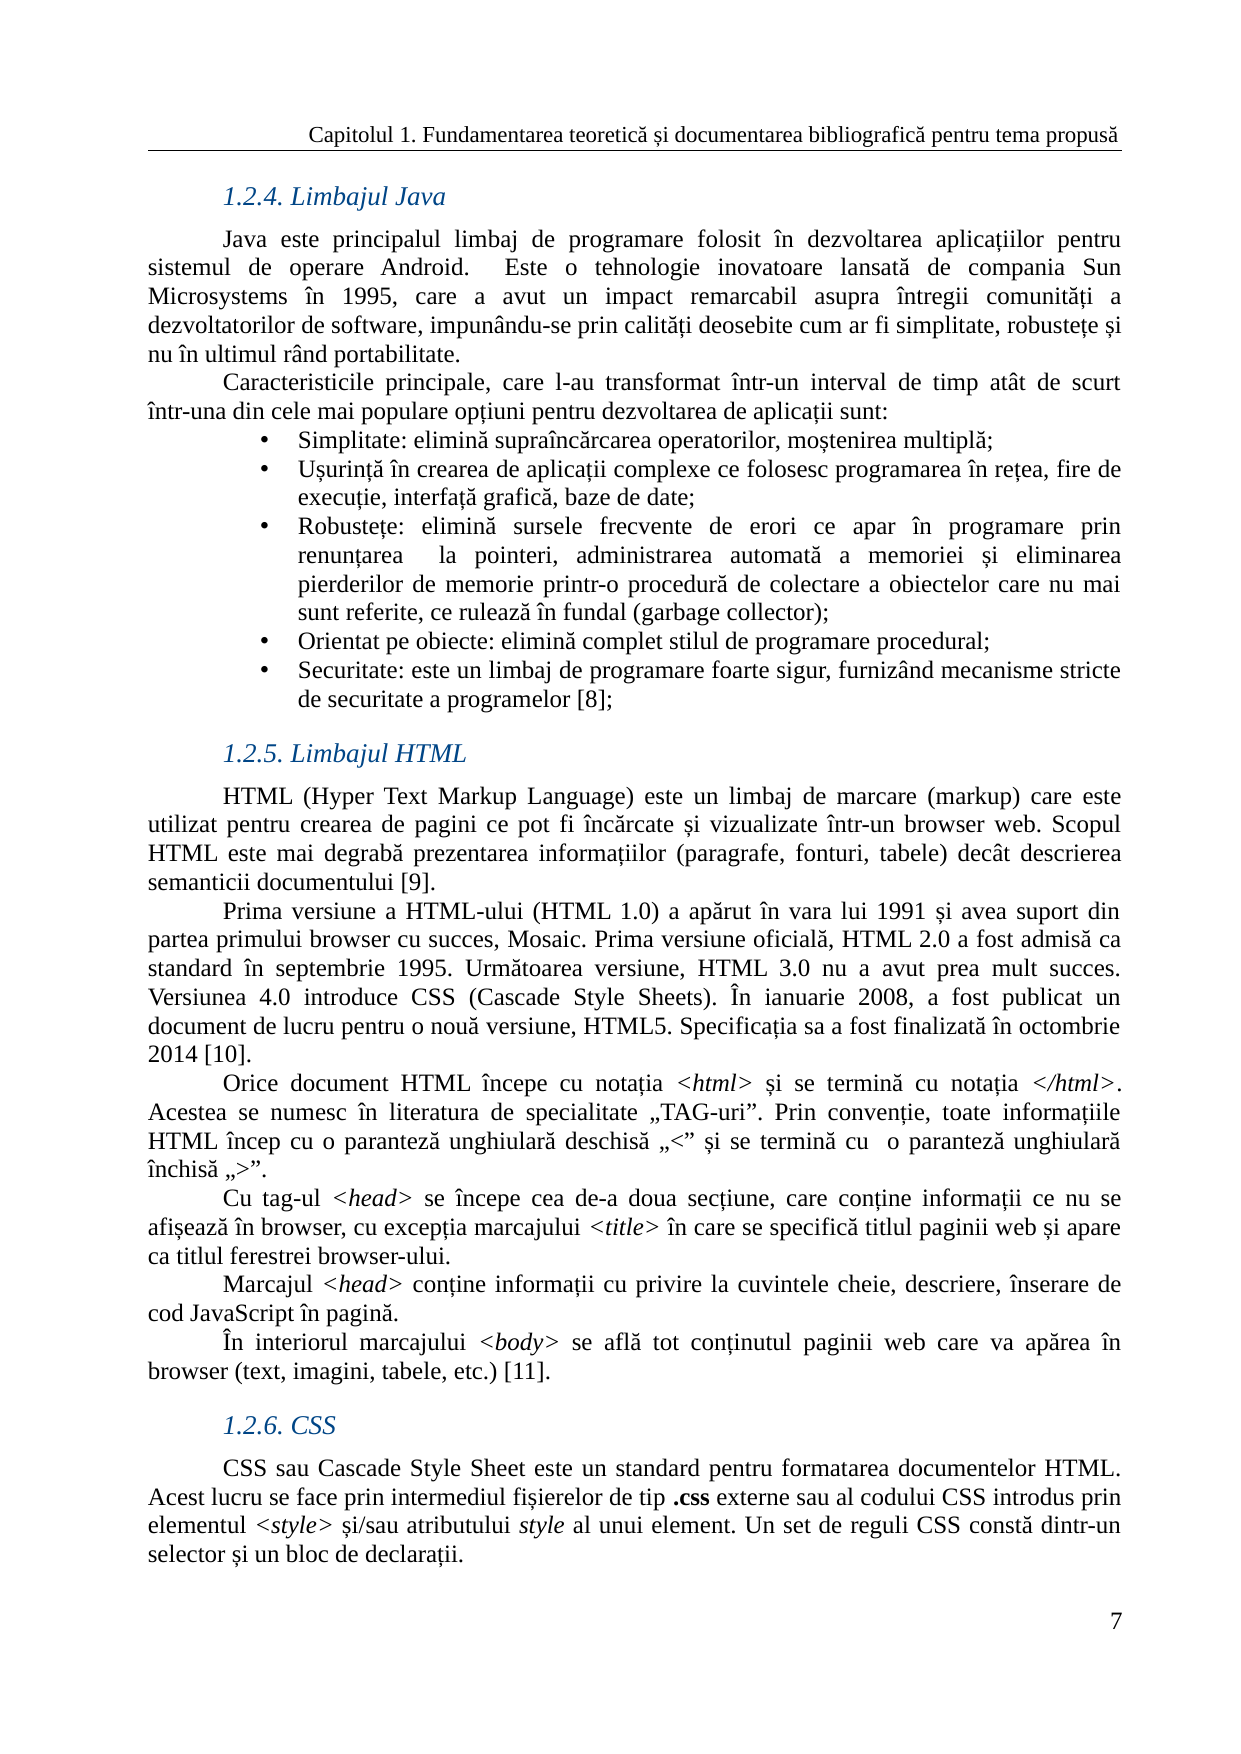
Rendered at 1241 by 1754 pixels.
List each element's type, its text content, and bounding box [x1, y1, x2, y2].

text HTML (Hyper Text Markup Language) este un limbaj de marcare (markup) care este utilizat pentru crearea de pagini ce pot fi încărcate și vizualizate într-un browser web. Scopul HTML este mai degrabă prezentarea informațiilor (paragrafe, fonturi, tabele) decât descrierea semanticii documentului [9]. [148, 781, 1122, 896]
text Marcajul <head> conține informații cu privire la cuvintele cheie, descriere, înserare de cod JavaScript în pagină. [148, 1269, 1122, 1327]
text Orice document HTML începe cu notația <html> și se termină cu notația </html>. Acestea se numesc în literatura de specialitate „TAG-uri”. Prin convenție, toate informațiile HTML încep cu o paranteză unghiulară deschisă „<” și se termină cu o paranteză unghiulară închisă „>”. [148, 1068, 1122, 1183]
subtitle Limbajul HTML [223, 737, 1122, 768]
subtitle CSS [223, 1409, 1122, 1441]
text CSS sau Cascade Style Sheet este un standard pentru formatarea documentelor HTML. Acest lucru se face prin intermediul fișierelor de tip .css externe sau al codului CSS introdus prin elementul <style> și/sau atributului style al unui element. Un set de reguli CSS constă dintr-un selector și un bloc de declarații. [148, 1453, 1122, 1568]
list Securitate: este un limbaj de programare foarte sigur, furnizând mecanisme stricte de securitate a programelor [8]; [260, 655, 1122, 712]
text Cu tag-ul <head> se începe cea de-a doua secțiune, care conține informații ce nu se afișează în browser, cu excepția marcajului <title> în care se specifică titlul paginii web și apare ca titlul ferestrei browser-ului. [148, 1183, 1122, 1269]
list Ușurință în crearea de aplicații complexe ce folosesc programarea în rețea, fire de execuție, interfață grafică, baze de date; [260, 454, 1122, 511]
subtitle Limbajul Java [223, 180, 1122, 211]
text Caracteristicile principale, care l-au transformat într-un interval de timp atât de scurt într-una din cele mai populare opțiuni pentru dezvoltarea de aplicații sunt: [148, 367, 1122, 425]
list Simplitate: elimină supraîncărcarea operatorilor, moștenirea multiplă; [260, 425, 1122, 454]
text Prima versiune a HTML-ului (HTML 1.0) a apărut în vara lui 1991 și avea suport din partea primului browser cu succes, Mosaic. Prima versiune oficială, HTML 2.0 a fost admisă ca standard în septembrie 1995. Următoarea versiune, HTML 3.0 nu a avut prea mult succes. Versiunea 4.0 introduce CSS (Cascade Style Sheets). În ianuarie 2008, a fost publicat un document de lucru pentru o nouă versiune, HTML5. Specificația sa a fost finalizată în octombrie 2014 [10]. [148, 896, 1122, 1068]
list Robustețe: elimină sursele frecvente de erori ce apar în programare prin renunțarea la pointeri, administrarea automată a memoriei și eliminarea pierderilor de memorie printr-o procedură de colectare a obiectelor care nu mai sunt referite, ce rulează în fundal (garbage collector); [260, 511, 1122, 626]
list Orientat pe obiecte: elimină complet stilul de programare procedural; [260, 626, 1122, 655]
text Java este principalul limbaj de programare folosit în dezvoltarea aplicațiilor pentru sistemul de operare Android. Este o tehnologie inovatoare lansată de compania Sun Microsystems în 1995, care a avut un impact remarcabil asupra întregii comunități a dezvoltatorilor de software, impunându-se prin calități deosebite cum ar fi simplitate, robustețe și nu în ultimul rând portabilitate. [148, 224, 1122, 367]
text În interiorul marcajului <body> se află tot conținutul paginii web care va apărea în browser (text, imagini, tabele, etc.) [11]. [148, 1327, 1122, 1384]
